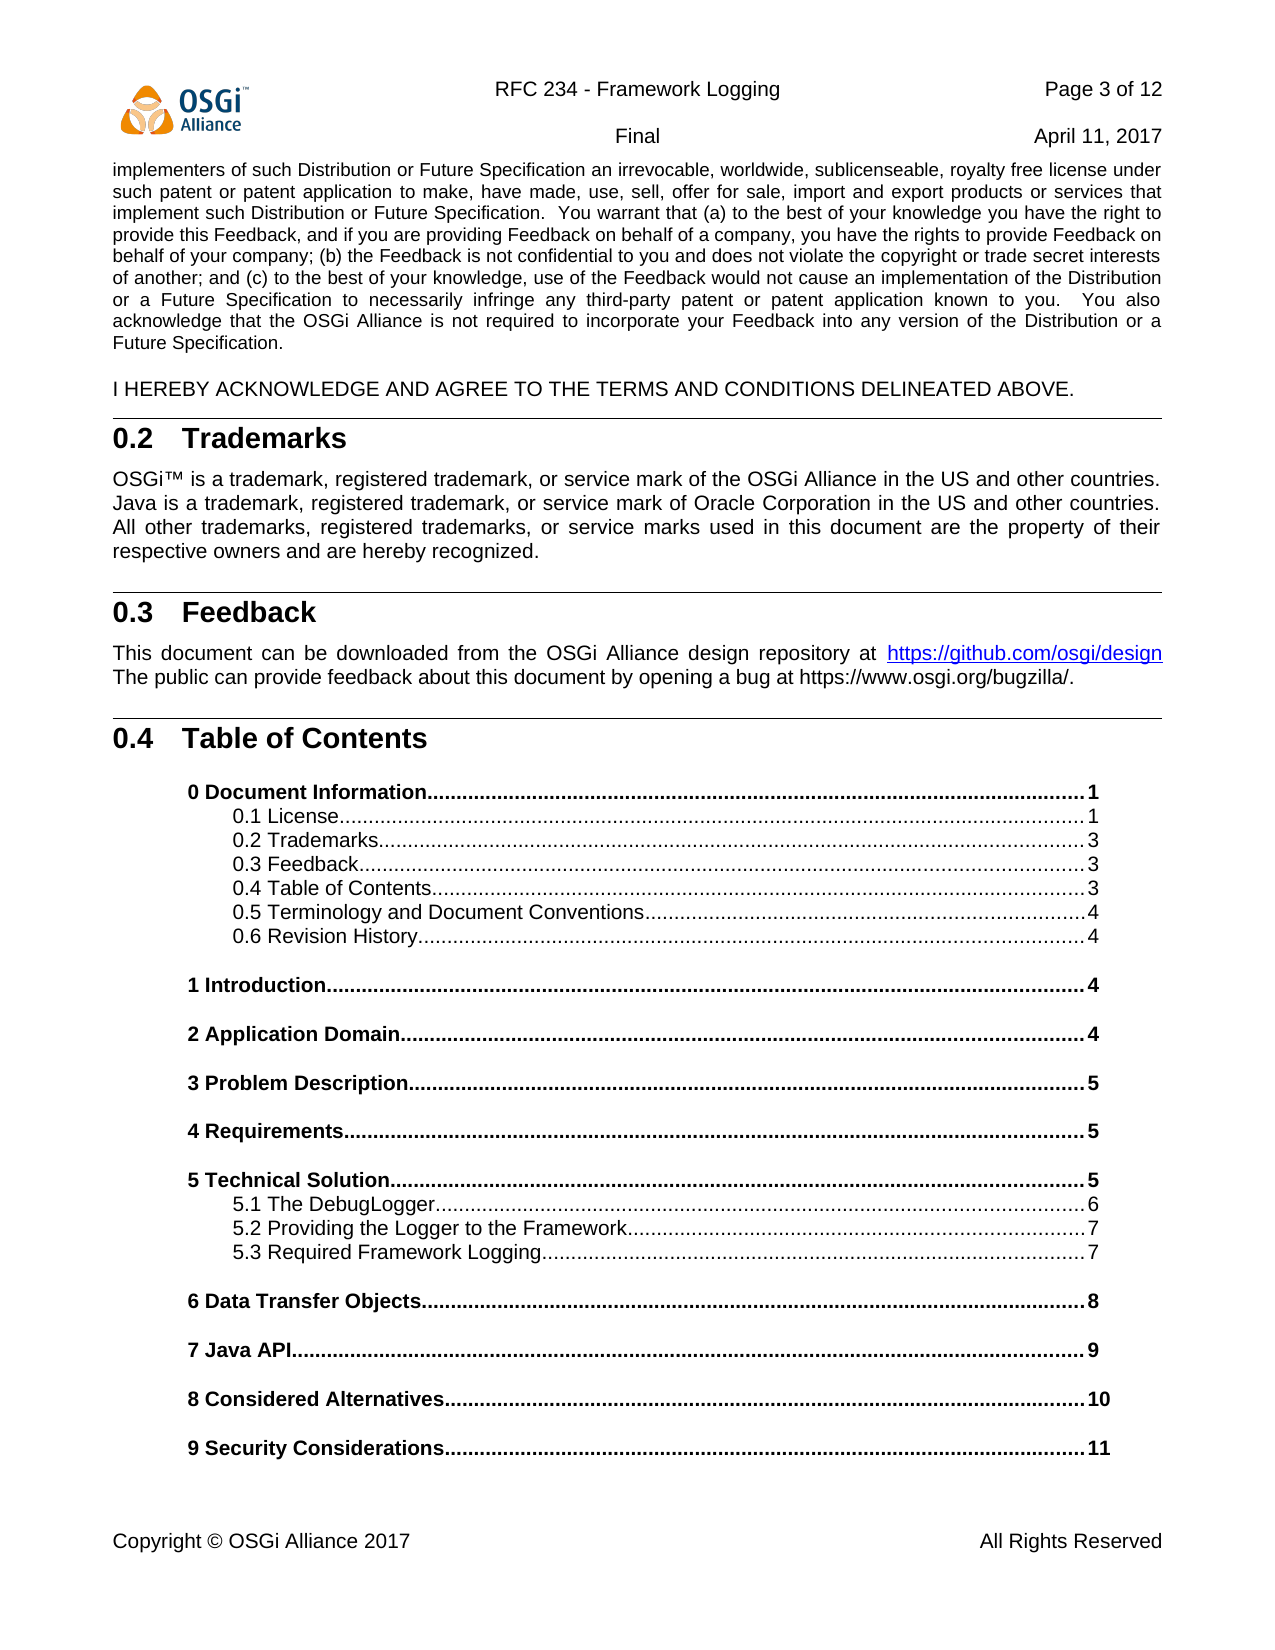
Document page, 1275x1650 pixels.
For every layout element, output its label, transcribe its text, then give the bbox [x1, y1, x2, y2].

text 3 Problem Description 5 [187, 1070, 1162, 1094]
text implementers of such Distribution or Future Specification an irrevocable, worldwide, sublicenseable, royalty free license under such patent or patent application to make, have made, use, sell, offer for sale, import and export products or services that implement such Distribution or Future Specification. You warrant that (a) to the best of your knowledge you have the right to provide this Feedback, and if you are providing Feedback on behalf of a company, you have the rights to provide Feedback on behalf of your company; (b) the Feedback is not confidential to you and does not violate the copyright or trade secret interests of another; and (c) to the best of your knowledge, use of the Feedback would not cause an implementation of the Distribution or a Future Specification to necessarily infringe any third-party patent or patent application known to you. You also acknowledge that the OSGi Alliance is not required to incorporate your Feedback into any version of the Distribution or a Future Specification. [112, 159, 1162, 353]
text I HEREBY ACKNOWLEDGE AND AGREE TO THE TERMS AND CONDITIONS DELINEATED ABOVE. [112, 377, 1162, 401]
text 5.3 Required Framework Logging 7 [232, 1240, 1162, 1264]
text 9 Security Considerations 11 [187, 1436, 1162, 1460]
picture [113, 78, 257, 142]
text 0.2 Trademarks 3 [232, 828, 1162, 852]
text 0 Document Information 1 [187, 780, 1162, 804]
text 0.6 Revision History 4 [232, 923, 1162, 947]
subtitle Trademarks [112, 419, 1162, 454]
text 5 Technical Solution 5 [187, 1168, 1162, 1192]
text 8 Considered Alternatives 10 [187, 1387, 1162, 1411]
text 0.5 Terminology and Document Conventions 4 [232, 899, 1162, 923]
text 1 Introduction 4 [187, 972, 1162, 996]
text This document can be downloaded from the OSGi Alliance design repository at https://github.com/osgi/design The public can provide feedback about this document by opening a bug at https://www.osgi.org/bugzilla/. [112, 641, 1162, 689]
text OSGi™ is a trademark, registered trademark, or service mark of the OSGi Alliance in the US and other countries. Java is a trademark, registered trademark, or service mark of Oracle Corporation in the US and other countries. All other trademarks, registered trademarks, or service marks used in this document are the property of their respective owners and are hereby recognized. [112, 467, 1162, 563]
text 0.1 License 1 [232, 804, 1162, 828]
text 4 Requirements 5 [187, 1119, 1162, 1143]
text 2 Application Domain 4 [187, 1021, 1162, 1045]
text 0.3 Feedback 3 [232, 852, 1162, 876]
text 6 Data Transfer Objects 8 [187, 1289, 1162, 1313]
subtitle Feedback [112, 593, 1162, 628]
text 7 Java API 9 [187, 1338, 1162, 1362]
subtitle Table of Contents [112, 719, 1162, 755]
text 0.4 Table of Contents 3 [232, 876, 1162, 899]
text 5.1 The DebugLogger 6 [232, 1192, 1162, 1216]
text 5.2 Providing the Logger to the Framework 7 [232, 1216, 1162, 1240]
